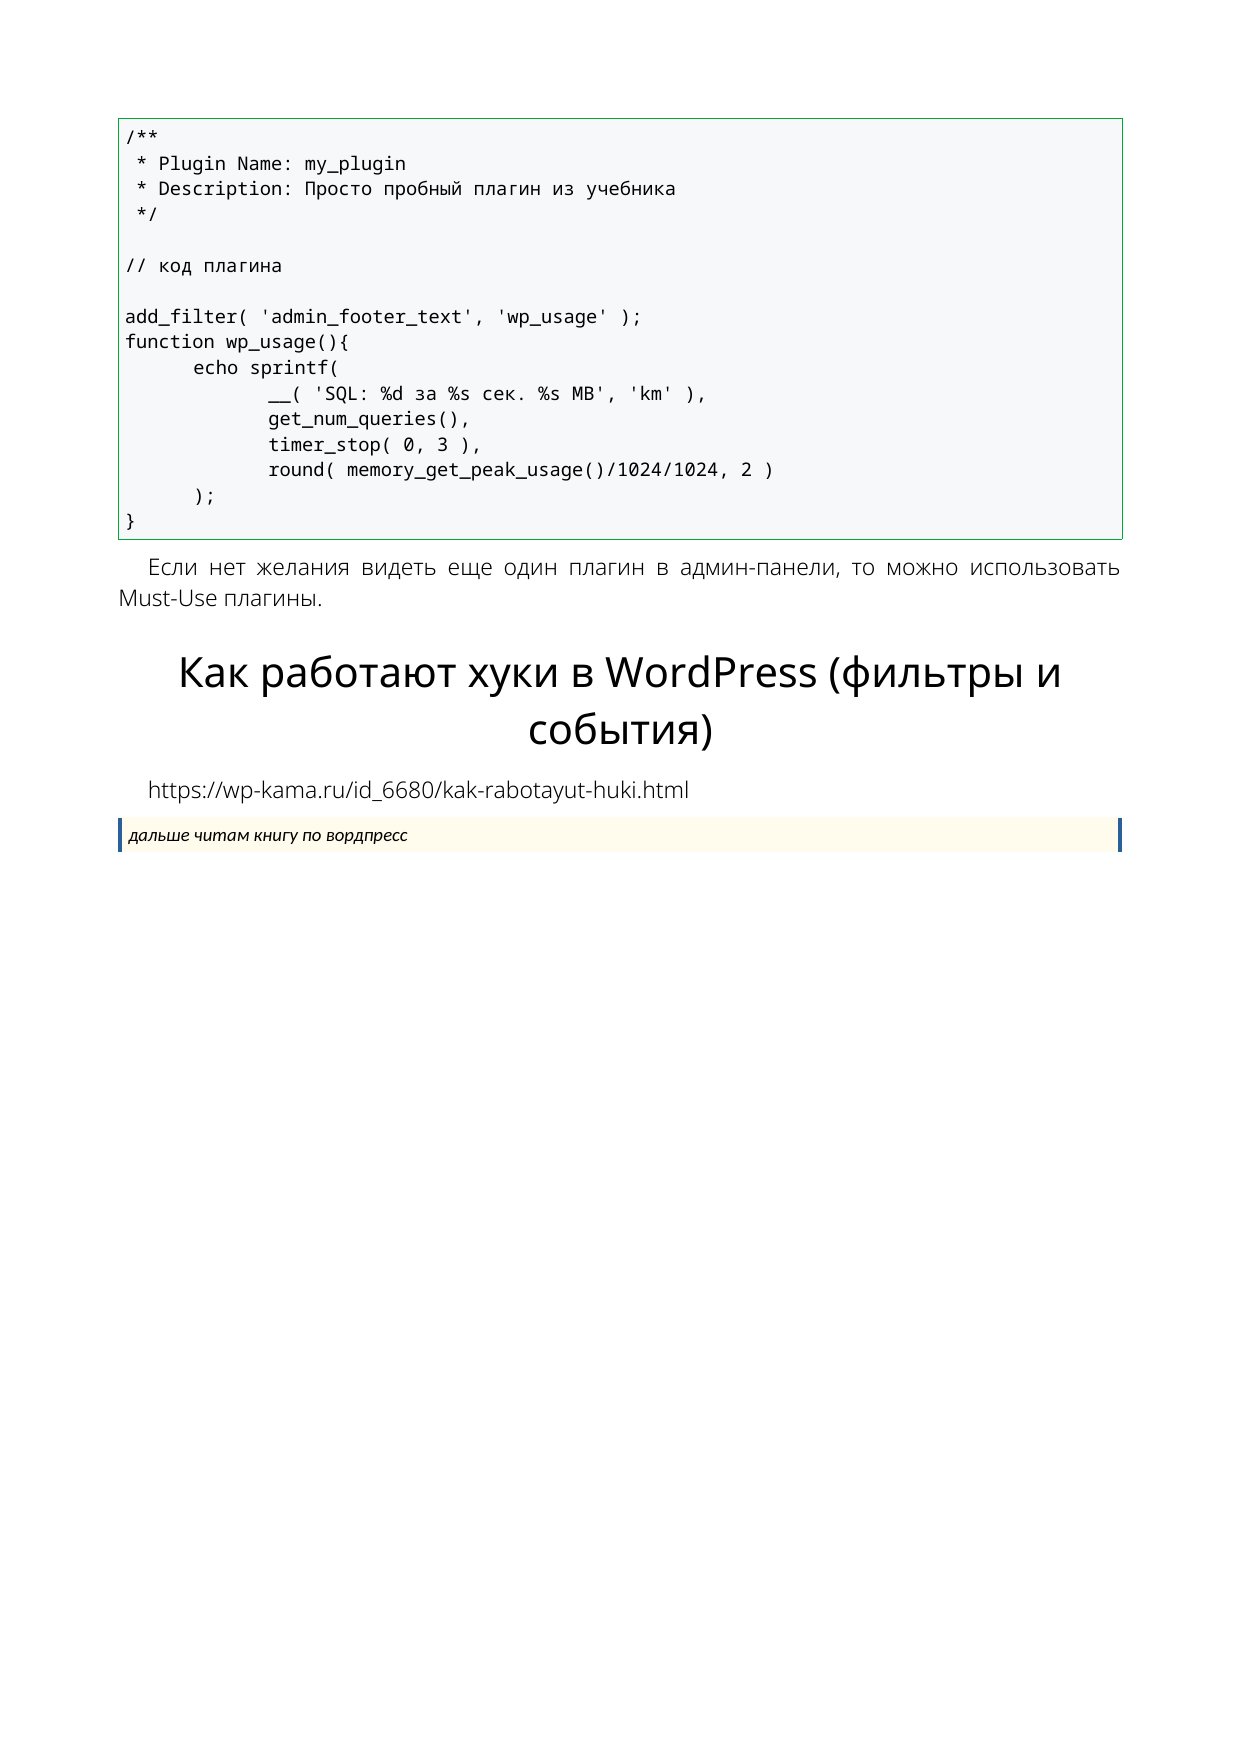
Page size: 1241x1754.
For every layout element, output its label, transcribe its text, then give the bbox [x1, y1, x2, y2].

text https://wp-kama.ru/id_6680/kak-rabotayut-huki.html [118, 774, 1122, 806]
text } [119, 501, 1122, 539]
text ); [119, 475, 1122, 501]
text add_filter( 'admin_footer_text', 'wp_usage' ); [119, 297, 1122, 322]
text * Plugin Name: my_plugin [119, 144, 1122, 169]
text echo sprintf( [119, 348, 1122, 373]
text дальше читам книгу по вордпресс [118, 817, 1121, 852]
text /** [119, 119, 1122, 144]
text round( memory_get_peak_usage()/1024/1024, 2 ) [119, 450, 1122, 475]
subtitle Как работают хуки в WordPress (фильтры и события) [118, 643, 1122, 757]
text // код плагина [119, 246, 1122, 271]
text timer_stop( 0, 3 ), [119, 424, 1122, 450]
text * Description: Просто пробный плагин из учебника [119, 169, 1122, 195]
text Если нет желания видеть еще один плагин в админ-панели, то можно использовать Must-Use плагины. [118, 551, 1122, 614]
text function wp_usage(){ [119, 322, 1122, 348]
text get_num_queries(), [119, 399, 1122, 424]
text __( 'SQL: %d за %s сек. %s MB', 'km' ), [119, 373, 1122, 399]
text */ [119, 195, 1122, 220]
